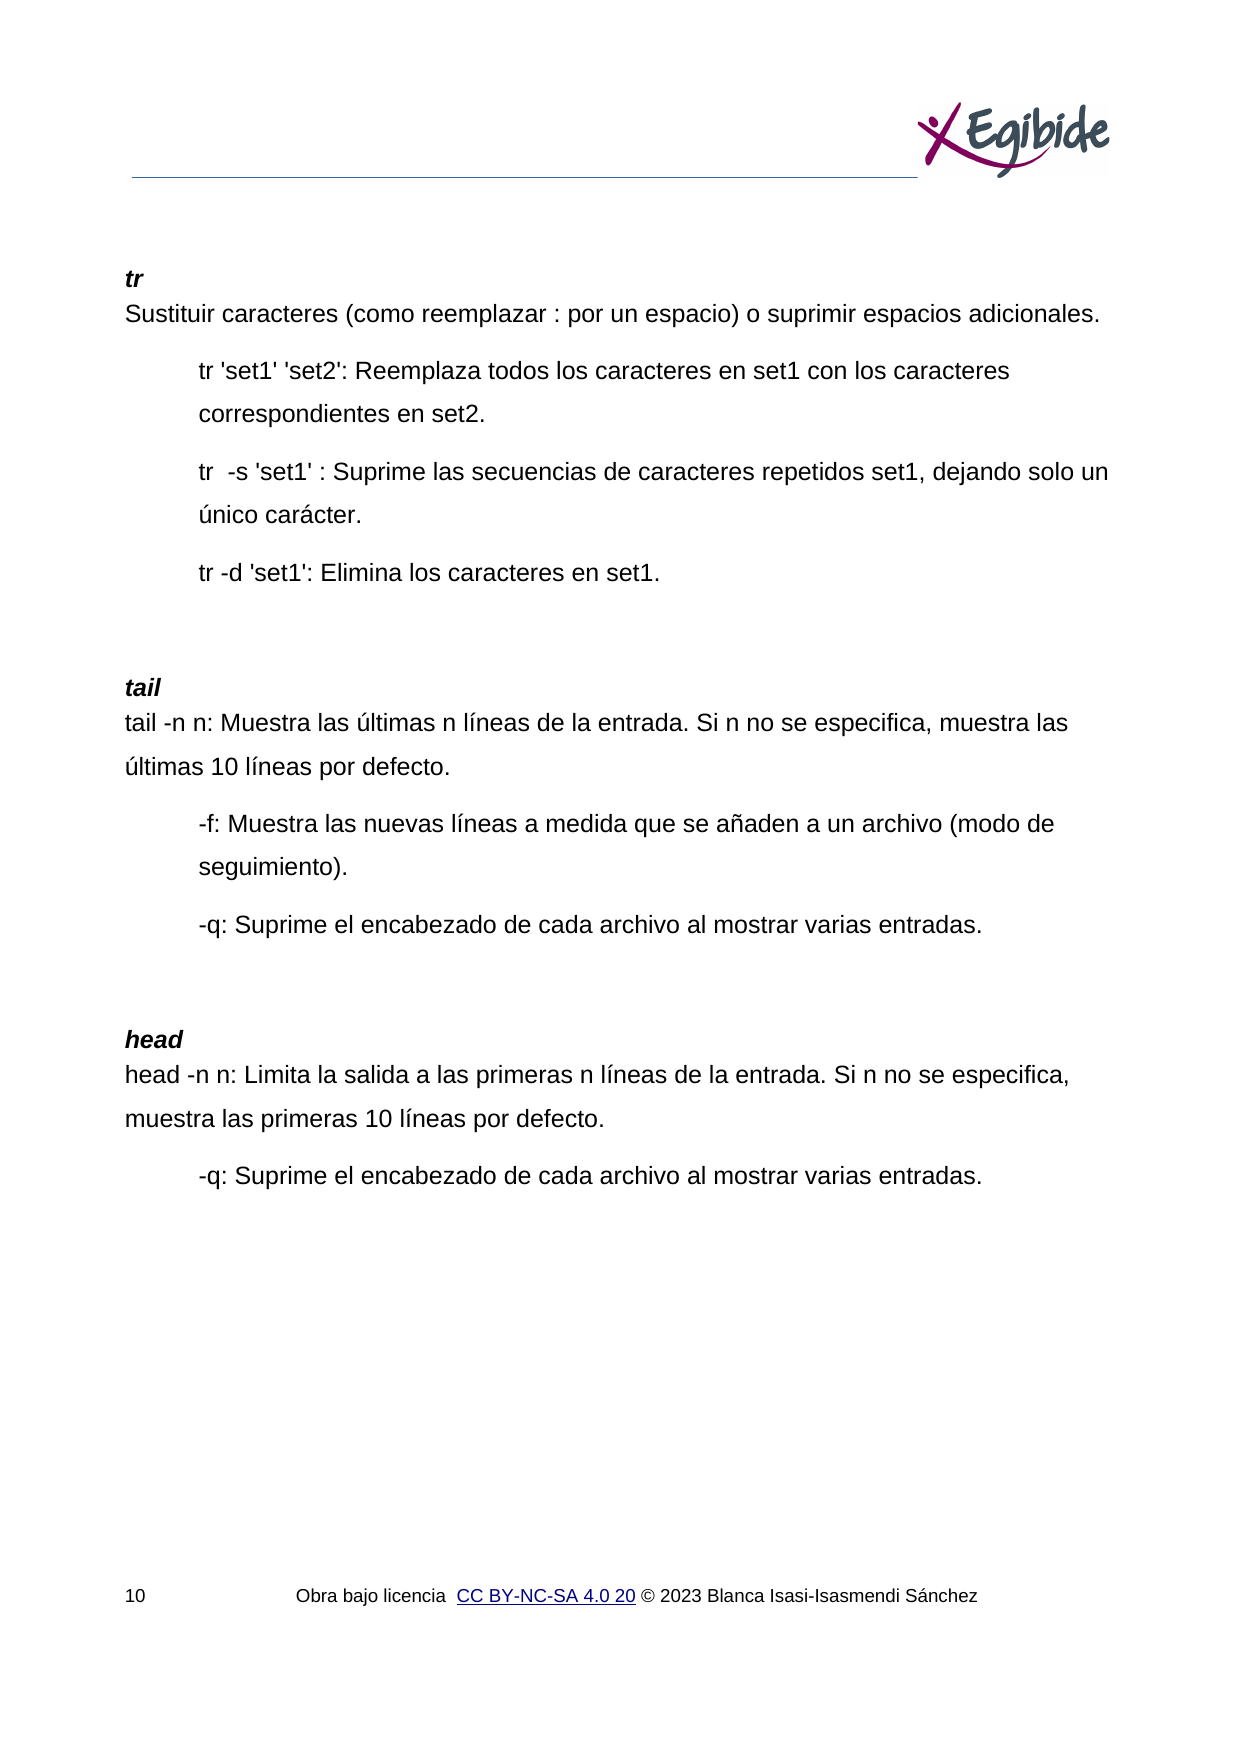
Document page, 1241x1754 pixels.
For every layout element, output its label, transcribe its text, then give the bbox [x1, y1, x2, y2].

picture [917, 102, 1110, 178]
text tr -d 'set1': Elimina los caracteres en set1. [198, 558, 1110, 587]
subtitle tail [124, 673, 1110, 702]
text -f: Muestra las nuevas líneas a medida que se añaden a un archivo (modo de seguimiento). [198, 809, 1110, 881]
text -q: Suprime el encabezado de cada archivo al mostrar varias entradas. [198, 910, 1110, 939]
text tr -s 'set1' : Suprime las secuencias de caracteres repetidos set1, dejando solo un único carácter. [198, 457, 1110, 529]
text tr 'set1' 'set2': Reemplaza todos los caracteres en set1 con los caracteres correspondientes en set2. [198, 356, 1110, 428]
subtitle tr [124, 263, 1110, 292]
text -q: Suprime el encabezado de cada archivo al mostrar varias entradas. [198, 1161, 1110, 1190]
text tail -n n: Muestra las últimas n líneas de la entrada. Si n no se especifica, muestra las últimas 10 líneas por defecto. [124, 708, 1110, 780]
subtitle head [124, 1025, 1110, 1054]
text head -n n: Limita la salida a las primeras n líneas de la entrada. Si n no se especifica, muestra las primeras 10 líneas por defecto. [124, 1060, 1110, 1132]
text Sustituir caracteres (como reemplazar : por un espacio) o suprimir espacios adicionales. [124, 298, 1110, 327]
